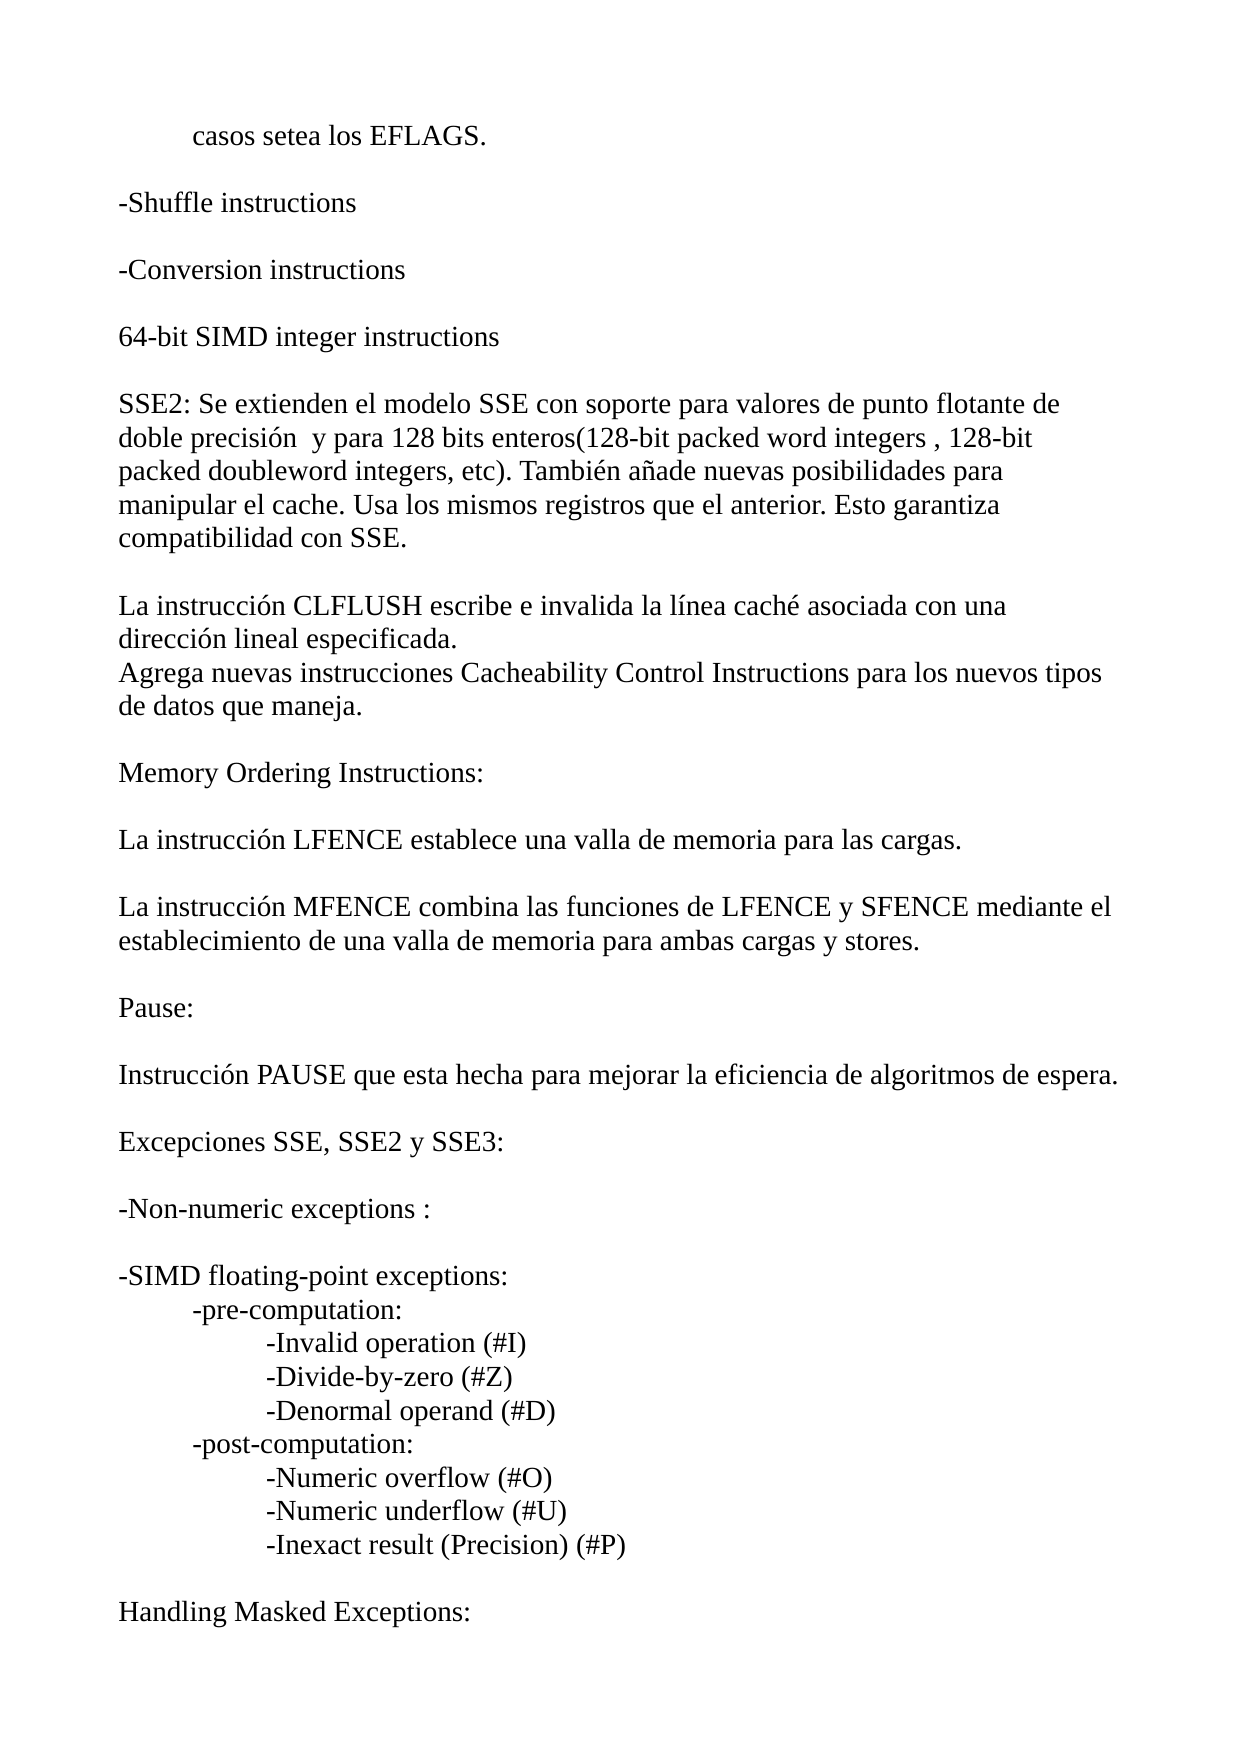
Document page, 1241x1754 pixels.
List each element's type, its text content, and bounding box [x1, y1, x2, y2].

text Agrega nuevas instrucciones Cacheability Control Instructions para los nuevos tipos de datos que maneja. [118, 655, 1122, 722]
text La instrucción MFENCE combina las funciones de LFENCE y SFENCE mediante el establecimiento de una valla de memoria para ambas cargas y stores. [118, 889, 1122, 957]
text -Numeric overflow (#O) [118, 1460, 1122, 1493]
text casos setea los EFLAGS. [118, 118, 1122, 152]
text -Numeric underflow (#U) [118, 1493, 1122, 1527]
text -Invalid operation (#I) [118, 1326, 1122, 1359]
text 64-bit SIMD integer instructions [118, 319, 1122, 353]
text SSE2: Se extienden el modelo SSE con soporte para valores de punto flotante de doble precisión y para 128 bits enteros(128-bit packed word integers , 128-bit packed doubleword integers, etc). También añade nuevas posibilidades para manipular el cache. Usa los mismos registros que el anterior. Esto garantiza compatibilidad con SSE. [118, 386, 1122, 554]
text -pre-computation: [118, 1292, 1122, 1326]
text -Inexact result (Precision) (#P) [118, 1527, 1122, 1560]
text La instrucción CLFLUSH escribe e invalida la línea caché asociada con una dirección lineal especificada. [118, 588, 1122, 655]
text Handling Masked Exceptions: [118, 1594, 1122, 1627]
text -Shuffle instructions [118, 185, 1122, 219]
text Instrucción PAUSE que esta hecha para mejorar la eficiencia de algoritmos de espera. [118, 1057, 1122, 1091]
text -SIMD floating-point exceptions: [118, 1258, 1122, 1292]
text Memory Ordering Instructions: [118, 755, 1122, 789]
text -Non-numeric exceptions : [118, 1191, 1122, 1225]
text -Conversion instructions [118, 252, 1122, 286]
text -post-computation: [118, 1426, 1122, 1460]
text La instrucción LFENCE establece una valla de memoria para las cargas. [118, 822, 1122, 856]
text -Divide-by-zero (#Z) [118, 1359, 1122, 1393]
text -Denormal operand (#D) [118, 1393, 1122, 1426]
text Pause: [118, 990, 1122, 1024]
text Excepciones SSE, SSE2 y SSE3: [118, 1124, 1122, 1158]
